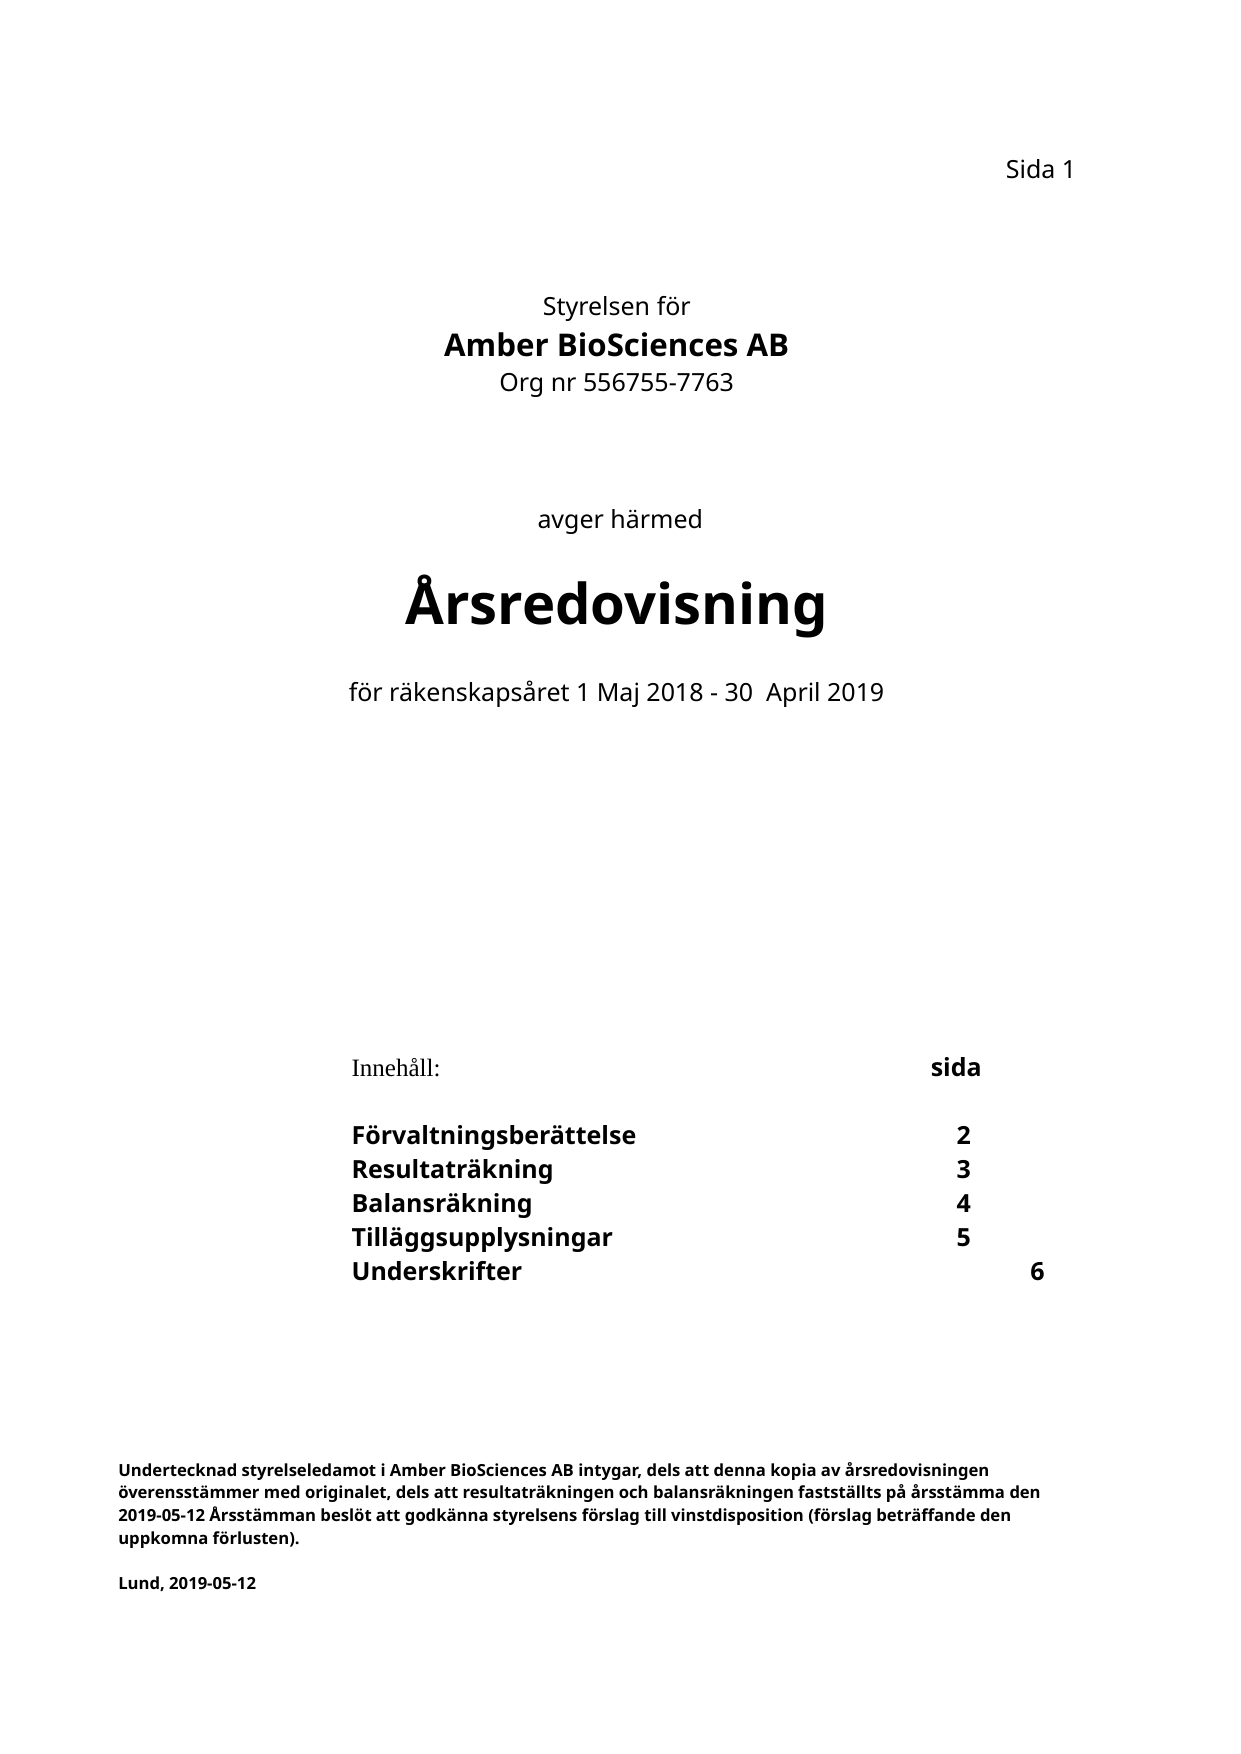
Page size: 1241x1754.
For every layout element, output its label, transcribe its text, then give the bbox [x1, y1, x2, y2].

text Årsredovisning [118, 564, 1122, 641]
text Balansräkning 4 [118, 1186, 1122, 1220]
text Lund, 2019-05-12 [118, 1572, 1122, 1594]
text Innehåll: sida [118, 1049, 1122, 1084]
text Org nr 556755-7763 [118, 365, 1122, 399]
text Sida 1 [118, 152, 1122, 186]
text 2019-05-12 Årsstämman beslöt att godkänna styrelsens förslag till vinstdisposition (förslag beträffande den [118, 1504, 1122, 1526]
text Underskrifter 6 [118, 1254, 1122, 1288]
text Tilläggsupplysningar 5 [118, 1220, 1122, 1254]
text för räkenskapsåret 1 Maj 2018 - 30 April 2019 [118, 675, 1122, 709]
text Resultaträkning 3 [118, 1152, 1122, 1186]
text uppkomna förlusten). [118, 1526, 1122, 1549]
text Undertecknad styrelseledamot i Amber BioSciences AB intygar, dels att denna kopia av årsredovisningen [118, 1458, 1122, 1481]
text Förvaltningsberättelse 2 [118, 1118, 1122, 1152]
text överensstämmer med originalet, dels att resultaträkningen och balansräkningen fastställts på årsstämma den [118, 1481, 1122, 1504]
text Styrelsen för [118, 288, 1122, 322]
text avger härmed [118, 501, 1122, 535]
text Amber BioSciences AB [118, 322, 1122, 365]
